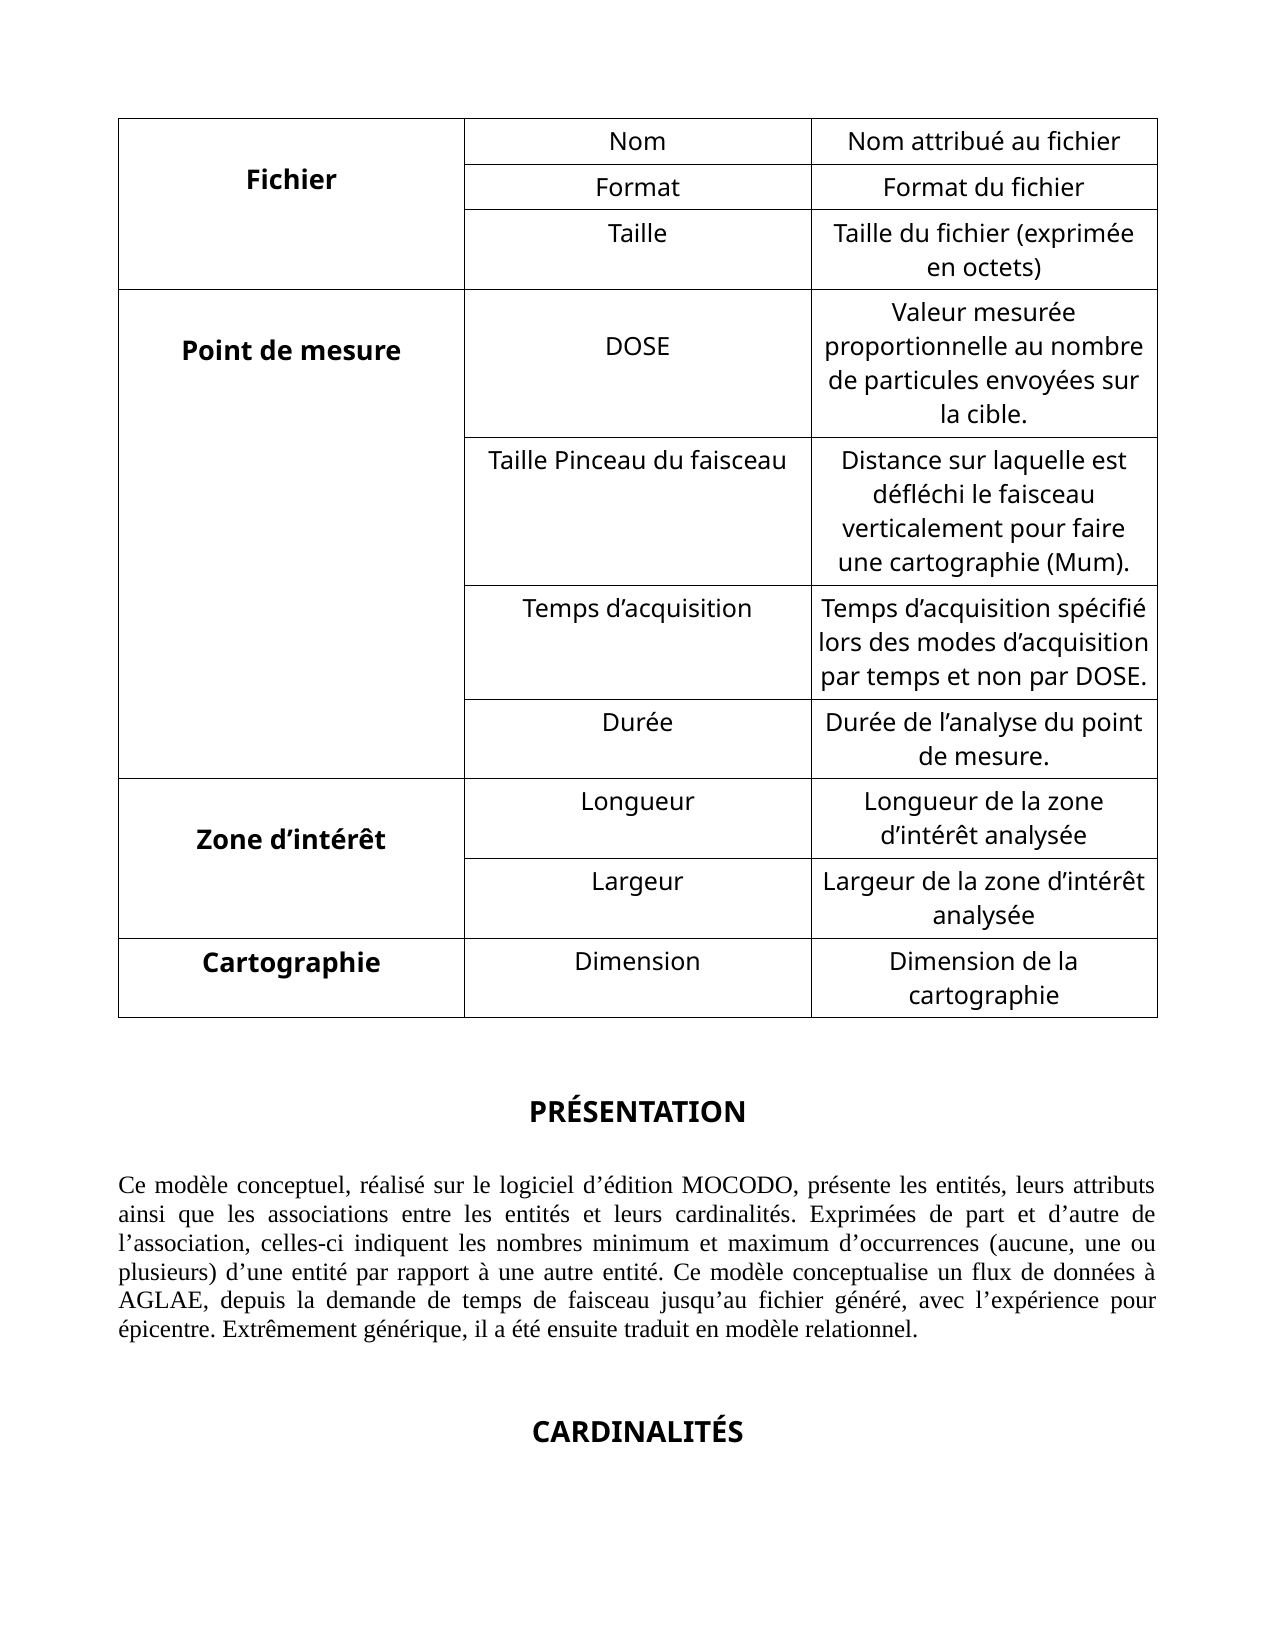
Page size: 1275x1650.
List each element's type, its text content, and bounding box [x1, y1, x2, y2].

table_cell Taille du fichier (exprimée en octets) [812, 210, 1157, 289]
table_cell Nom attribué au fichier [812, 119, 1157, 164]
table_cell Cartographie [119, 939, 464, 1017]
table_cell Longueur de la zone d’intérêt analysée [812, 779, 1157, 858]
text CARDINALITÉS [118, 1411, 1157, 1451]
table_cell Durée [465, 700, 811, 778]
table_cell Durée de l’analyse du point de mesure. [812, 700, 1157, 778]
table_cell Format [465, 165, 811, 209]
table_cell Format du fichier [812, 165, 1157, 209]
table_cell DOSE [465, 290, 811, 437]
table_cell Dimension [465, 939, 811, 1017]
text Ce modèle conceptuel, réalisé sur le logiciel d’édition MOCODO, présente les entités, leurs attributs ainsi que les associations entre les entités et leurs cardinalités. Exprimées de part et d’autre de l’association, celles-ci indiquent les nombres minimum et maximum d’occurrences (aucune, une ou plusieurs) d’une entité par rapport à une autre entité. Ce modèle conceptualise un flux de données à AGLAE, depuis la demande de temps de faisceau jusqu’au fichier généré, avec l’expérience pour épicentre. Extrêmement générique, il a été ensuite traduit en modèle relationnel. [118, 1170, 1157, 1343]
table_cell Nom [465, 119, 811, 164]
text PRÉSENTATION [118, 1091, 1157, 1131]
table_cell Zone d’intérêt [119, 779, 464, 937]
table_cell Temps d’acquisition spécifié lors des modes d’acquisition par temps et non par DOSE. [812, 586, 1157, 698]
table_cell Distance sur laquelle est défléchi le faisceau verticalement pour faire une cartographie (Mum). [812, 438, 1157, 585]
table_cell Valeur mesurée proportionnelle au nombre de particules envoyées sur la cible. [812, 290, 1157, 437]
table_cell Largeur de la zone d’intérêt analysée [812, 859, 1157, 937]
table_cell Longueur [465, 779, 811, 858]
table_cell Fichier [119, 119, 464, 289]
table_cell Point de mesure [119, 290, 464, 778]
table_cell Taille Pinceau du faisceau [465, 438, 811, 585]
table_cell Taille [465, 210, 811, 289]
table_cell Largeur [465, 859, 811, 937]
table_cell Dimension de la cartographie [812, 939, 1157, 1017]
table_cell Temps d’acquisition [465, 586, 811, 698]
